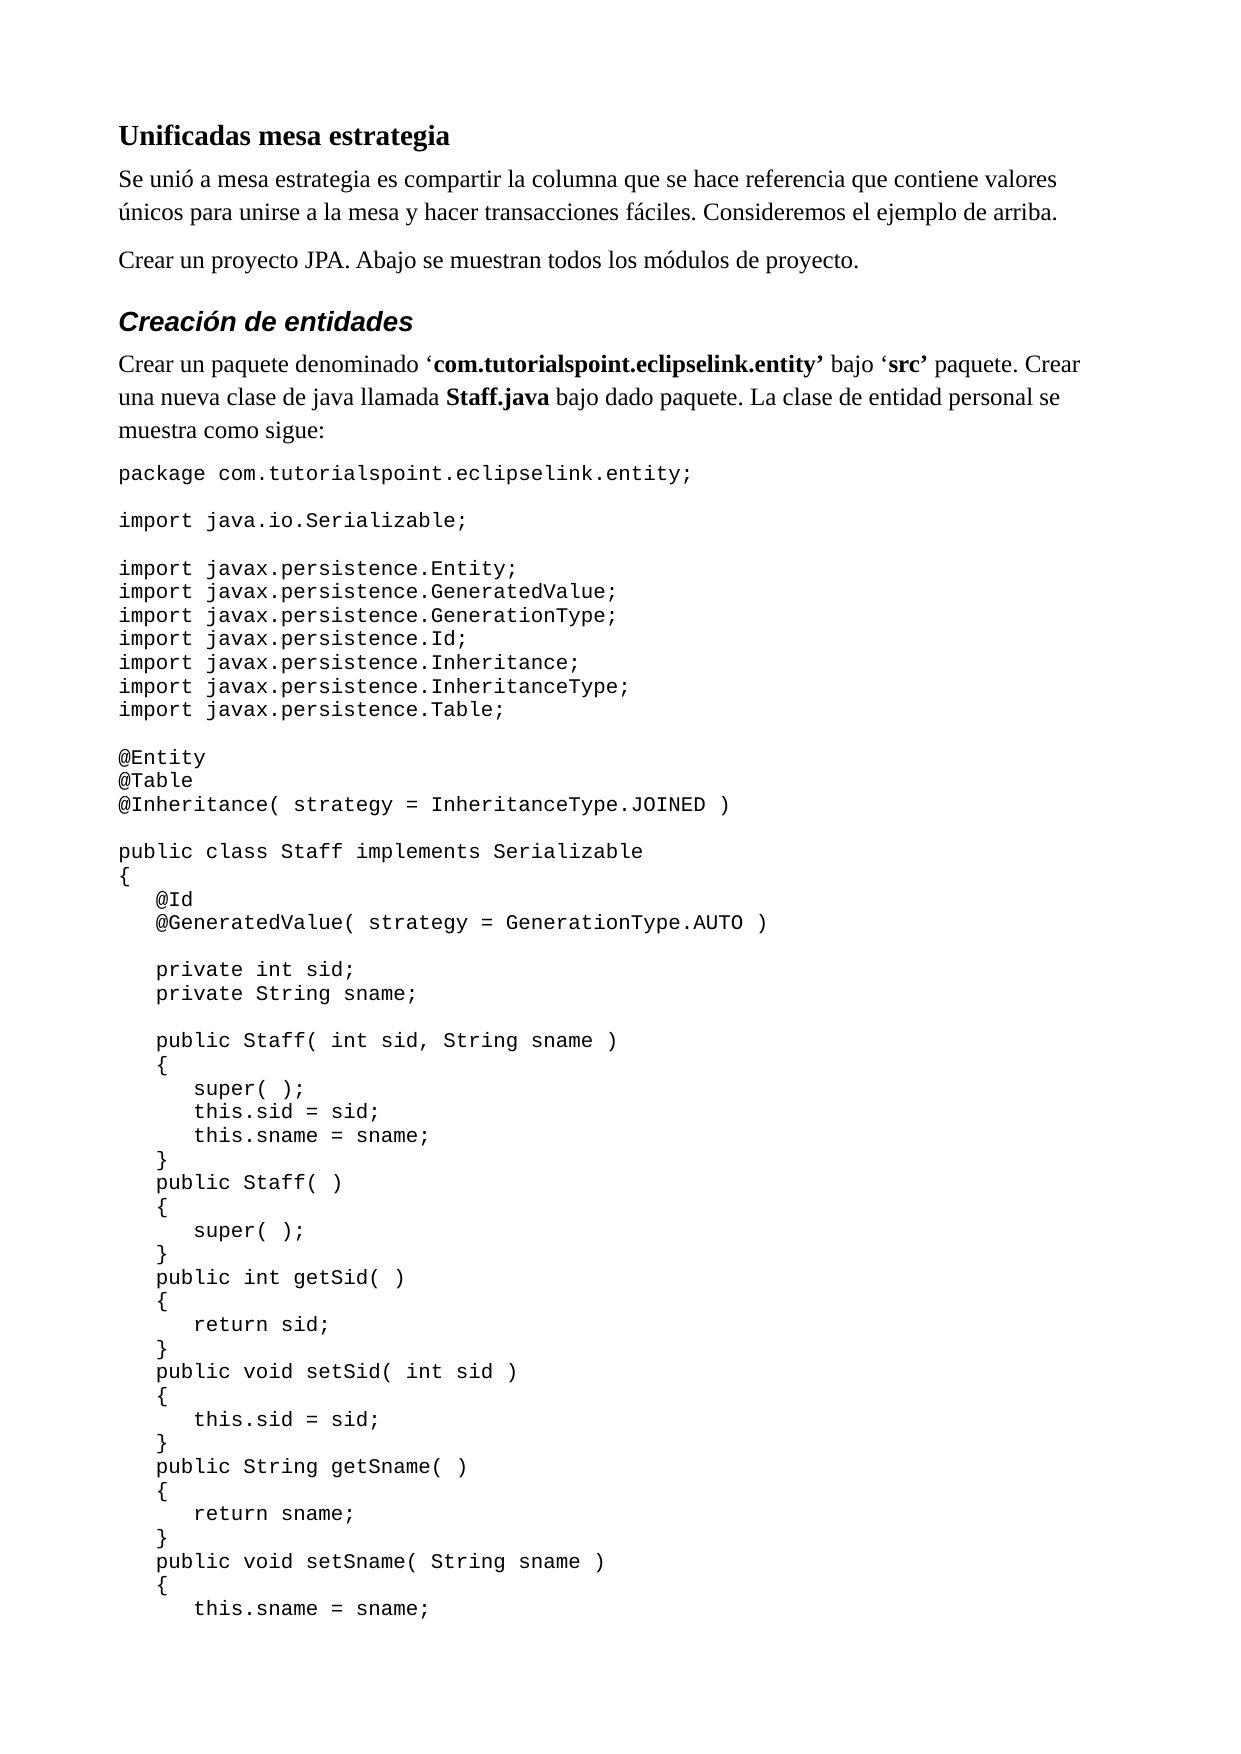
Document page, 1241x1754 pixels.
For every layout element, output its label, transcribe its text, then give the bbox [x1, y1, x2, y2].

text @Inheritance( strategy = InheritanceType.JOINED ) [118, 794, 1122, 818]
text public void setSid( int sid ) [118, 1361, 1122, 1385]
text import javax.persistence.Inheritance; [118, 652, 1122, 676]
text import javax.persistence.GenerationType; [118, 605, 1122, 628]
text this.sname = sname; [118, 1598, 1122, 1622]
text public Staff( ) [118, 1172, 1122, 1196]
text Crear un proyecto JPA. Abajo se muestran todos los módulos de proyecto. [118, 245, 1122, 273]
text import java.io.Serializable; [118, 510, 1122, 534]
text private int sid; [118, 959, 1122, 983]
text @Entity [118, 747, 1122, 770]
text { [118, 865, 1122, 888]
text import javax.persistence.Table; [118, 699, 1122, 723]
text Crear un paquete denominado ‘com.tutorialspoint.eclipselink.entity’ bajo ‘src’ paquete. Crear una nueva clase de java llamada Staff.java bajo dado paquete. La clase de entidad personal se muestra como sigue: [118, 349, 1122, 444]
subtitle Creación de entidades [118, 305, 1122, 337]
text { [118, 1480, 1122, 1503]
text this.sname = sname; [118, 1125, 1122, 1149]
text import javax.persistence.Id; [118, 628, 1122, 652]
text { [118, 1196, 1122, 1219]
text package com.tutorialspoint.eclipselink.entity; [118, 463, 1122, 487]
text public String getSname( ) [118, 1456, 1122, 1480]
text return sname; [118, 1503, 1122, 1527]
text } [118, 1527, 1122, 1551]
text { [118, 1291, 1122, 1314]
text { [118, 1054, 1122, 1078]
text public void setSname( String sname ) [118, 1551, 1122, 1574]
text @Table [118, 770, 1122, 794]
text Se unió a mesa estrategia es compartir la columna que se hace referencia que contiene valores únicos para unirse a la mesa y hacer transacciones fáciles. Consideremos el ejemplo de arriba. [118, 164, 1122, 226]
text super( ); [118, 1078, 1122, 1101]
text private String sname; [118, 983, 1122, 1007]
text import javax.persistence.GeneratedValue; [118, 581, 1122, 605]
text public class Staff implements Serializable [118, 841, 1122, 865]
text import javax.persistence.InheritanceType; [118, 676, 1122, 699]
text this.sid = sid; [118, 1101, 1122, 1125]
text public Staff( int sid, String sname ) [118, 1030, 1122, 1054]
text super( ); [118, 1219, 1122, 1243]
text import javax.persistence.Entity; [118, 557, 1122, 581]
text public int getSid( ) [118, 1267, 1122, 1291]
text { [118, 1385, 1122, 1409]
text } [118, 1149, 1122, 1172]
text } [118, 1243, 1122, 1267]
text } [118, 1432, 1122, 1456]
text { [118, 1574, 1122, 1598]
text this.sid = sid; [118, 1409, 1122, 1432]
subtitle Unificadas mesa estrategia [118, 118, 1122, 152]
text return sid; [118, 1314, 1122, 1338]
text @Id [118, 888, 1122, 912]
text } [118, 1338, 1122, 1361]
text @GeneratedValue( strategy = GenerationType.AUTO ) [118, 912, 1122, 936]
